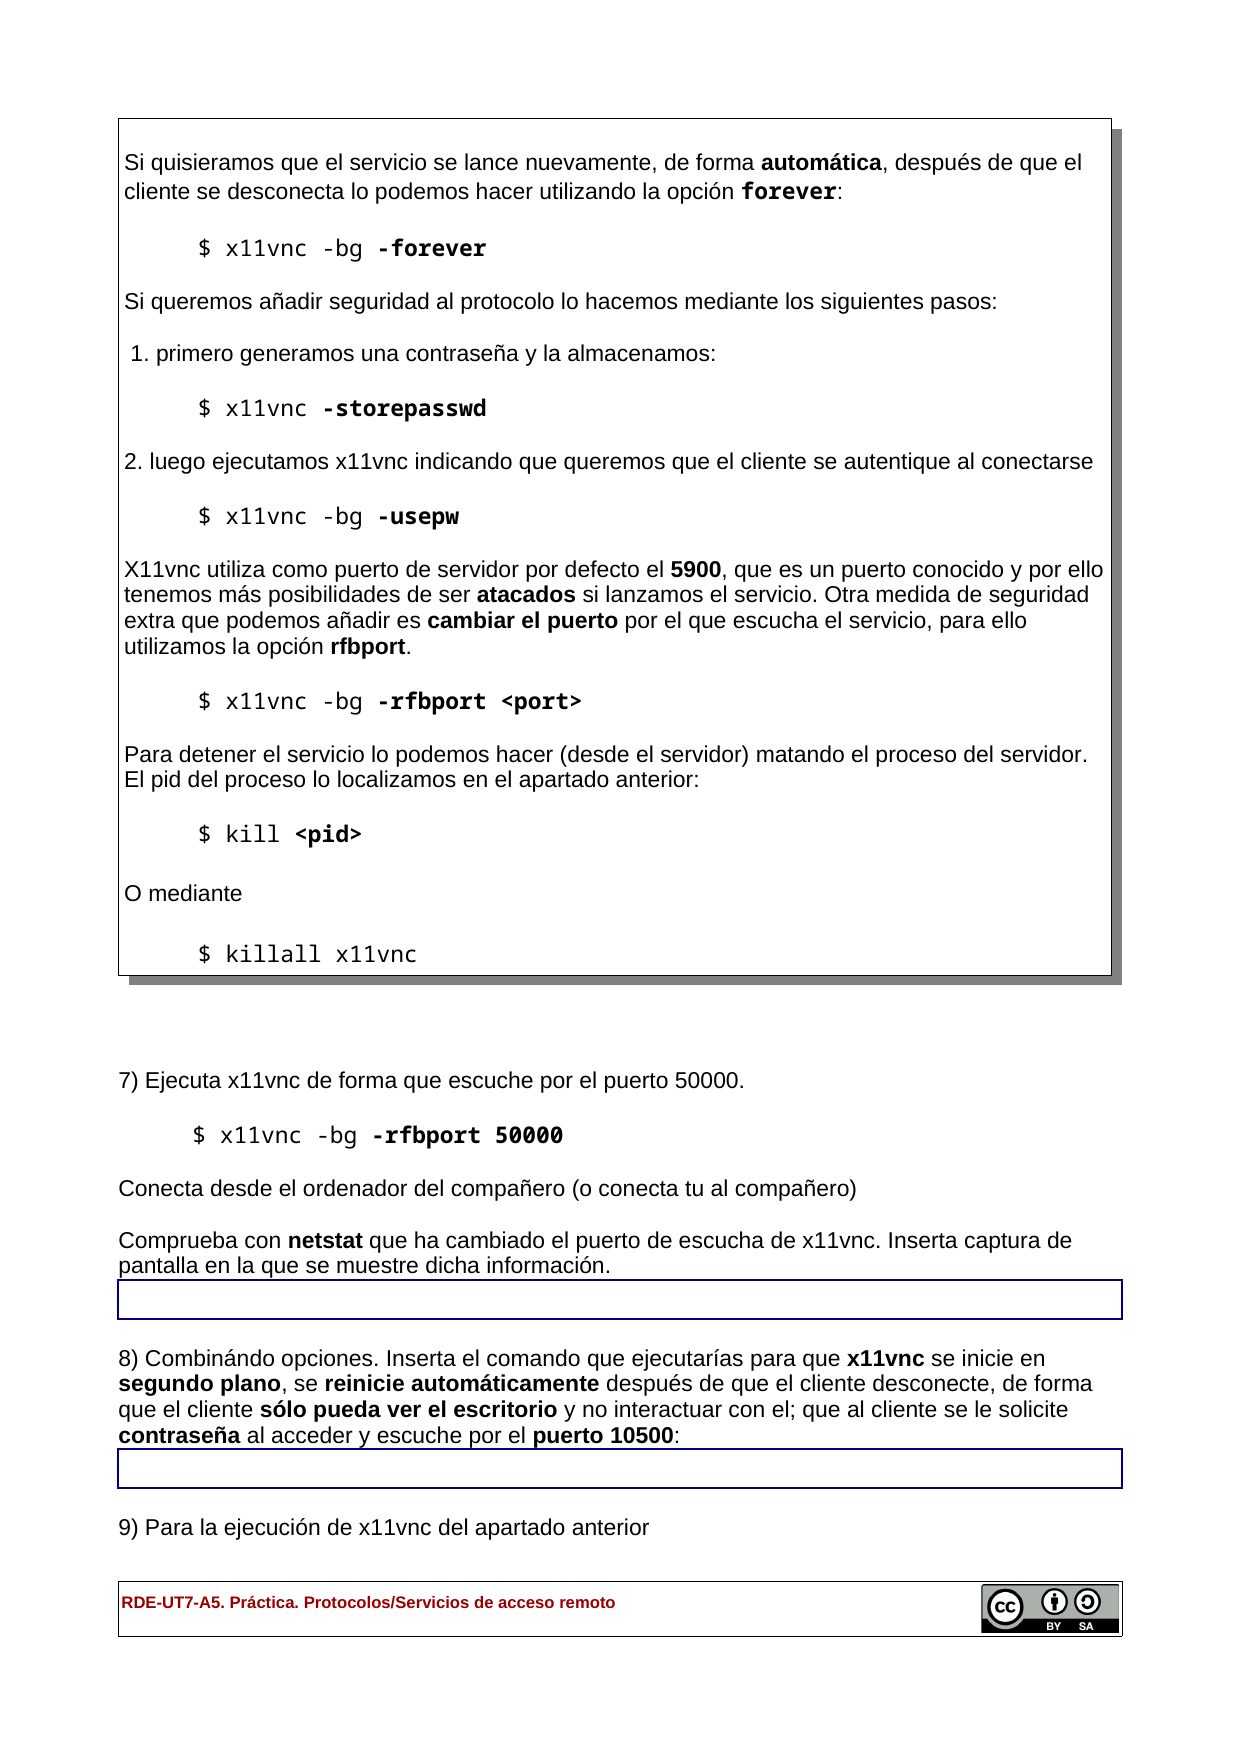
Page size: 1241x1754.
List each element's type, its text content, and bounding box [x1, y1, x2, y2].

table_header [119, 1281, 1121, 1318]
text 9) Para la ejecución de x11vnc del apartado anterior [118, 1515, 1122, 1540]
text 7) Ejecuta x11vnc de forma que escuche por el puerto 50000. [118, 1068, 1122, 1093]
table_header Si quisieramos que el servicio se lance nuevamente, de forma automática, después de que el cliente se desconecta lo podemos hacer utilizando la opción forever: $ x11vnc -bg -forever Si queremos añadir seguridad al protocolo lo hacemos mediante los siguientes pasos: 1. primero generamos una contraseña y la almacenamos: $ x11vnc -storepasswd 2. luego ejecutamos x11vnc indicando que queremos que el cliente se autentique al conectarse $ x11vnc -bg -usepw X11vnc utiliza como puerto de servidor por defecto el 5900, que es un puerto conocido y por ello tenemos más posibilidades de ser atacados si lanzamos el servicio. Otra medida de seguridad extra que podemos añadir es cambiar el puerto por el que escucha el servicio, para ello utilizamos la opción rfbport. $ x11vnc -bg -rfbport <port> Para detener el servicio lo podemos hacer (desde el servidor) matando el proceso del servidor. El pid del proceso lo localizamos en el apartado anterior: $ kill <pid> O mediante $ killall x11vnc [119, 119, 1111, 975]
table_header [119, 1450, 1121, 1487]
text 8) Combinándo opciones. Inserta el comando que ejecutarías para que x11vnc se inicie en segundo plano, se reinicie automáticamente después de que el cliente desconecte, de forma que el cliente sólo pueda ver el escritorio y no interactuar con el; que al cliente se le solicite contraseña al acceder y escuche por el puerto 10500: [118, 1345, 1122, 1448]
picture [981, 1584, 1119, 1633]
text Conecta desde el ordenador del compañero (o conecta tu al compañero) [118, 1176, 1122, 1202]
text $ x11vnc -bg -rfbport 50000 [192, 1119, 1122, 1150]
text Comprueba con netstat que ha cambiado el puerto de escucha de x11vnc. Inserta captura de pantalla en la que se muestre dicha información. [118, 1227, 1122, 1278]
